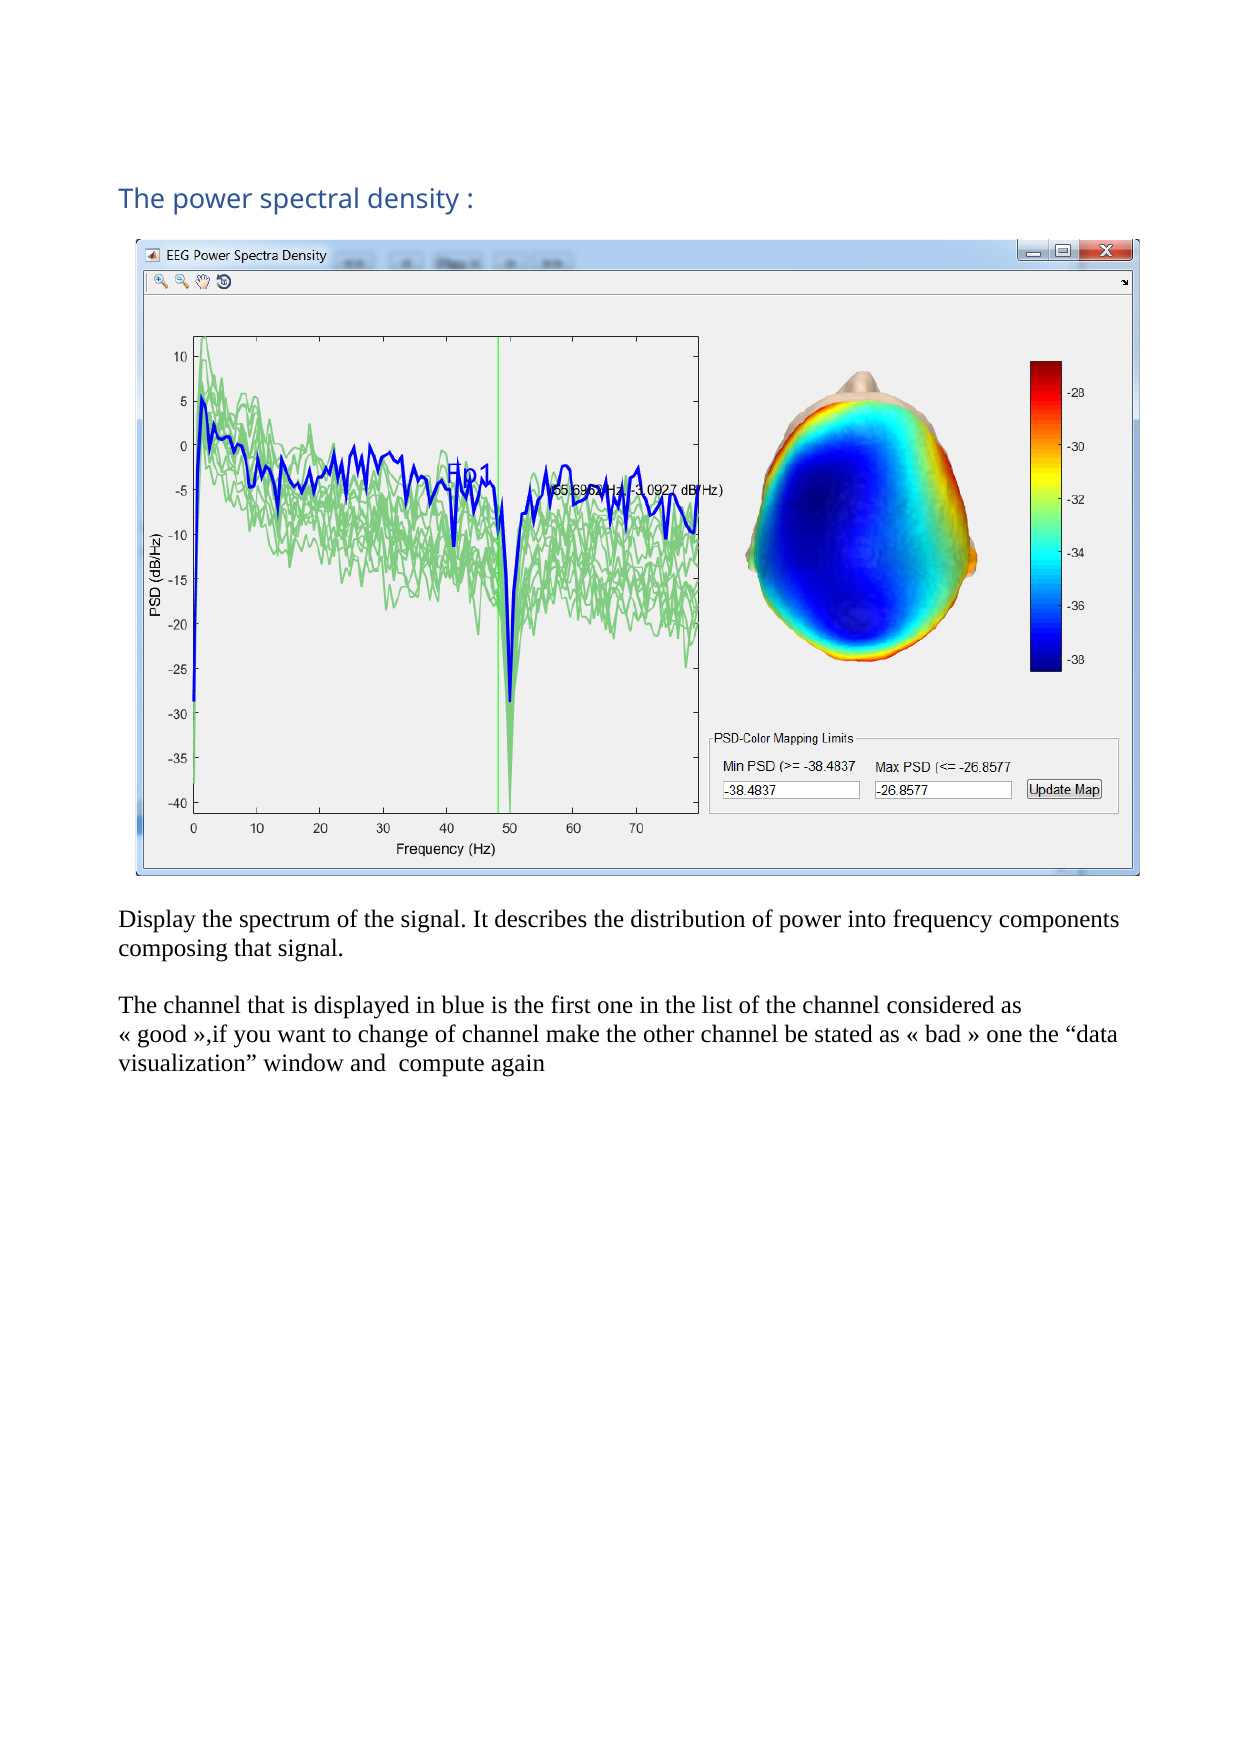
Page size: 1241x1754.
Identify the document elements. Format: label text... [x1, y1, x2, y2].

text Display the spectrum of the signal. It describes the distribution of power into frequency components composing that signal. [118, 904, 1122, 962]
subtitle The power spectral density : [118, 180, 1122, 217]
text The channel that is displayed in blue is the first one in the list of the channel considered as « good »,if you want to change of channel make the other channel be stated as « bad » one the “data visualization” window and compute again [118, 991, 1122, 1077]
